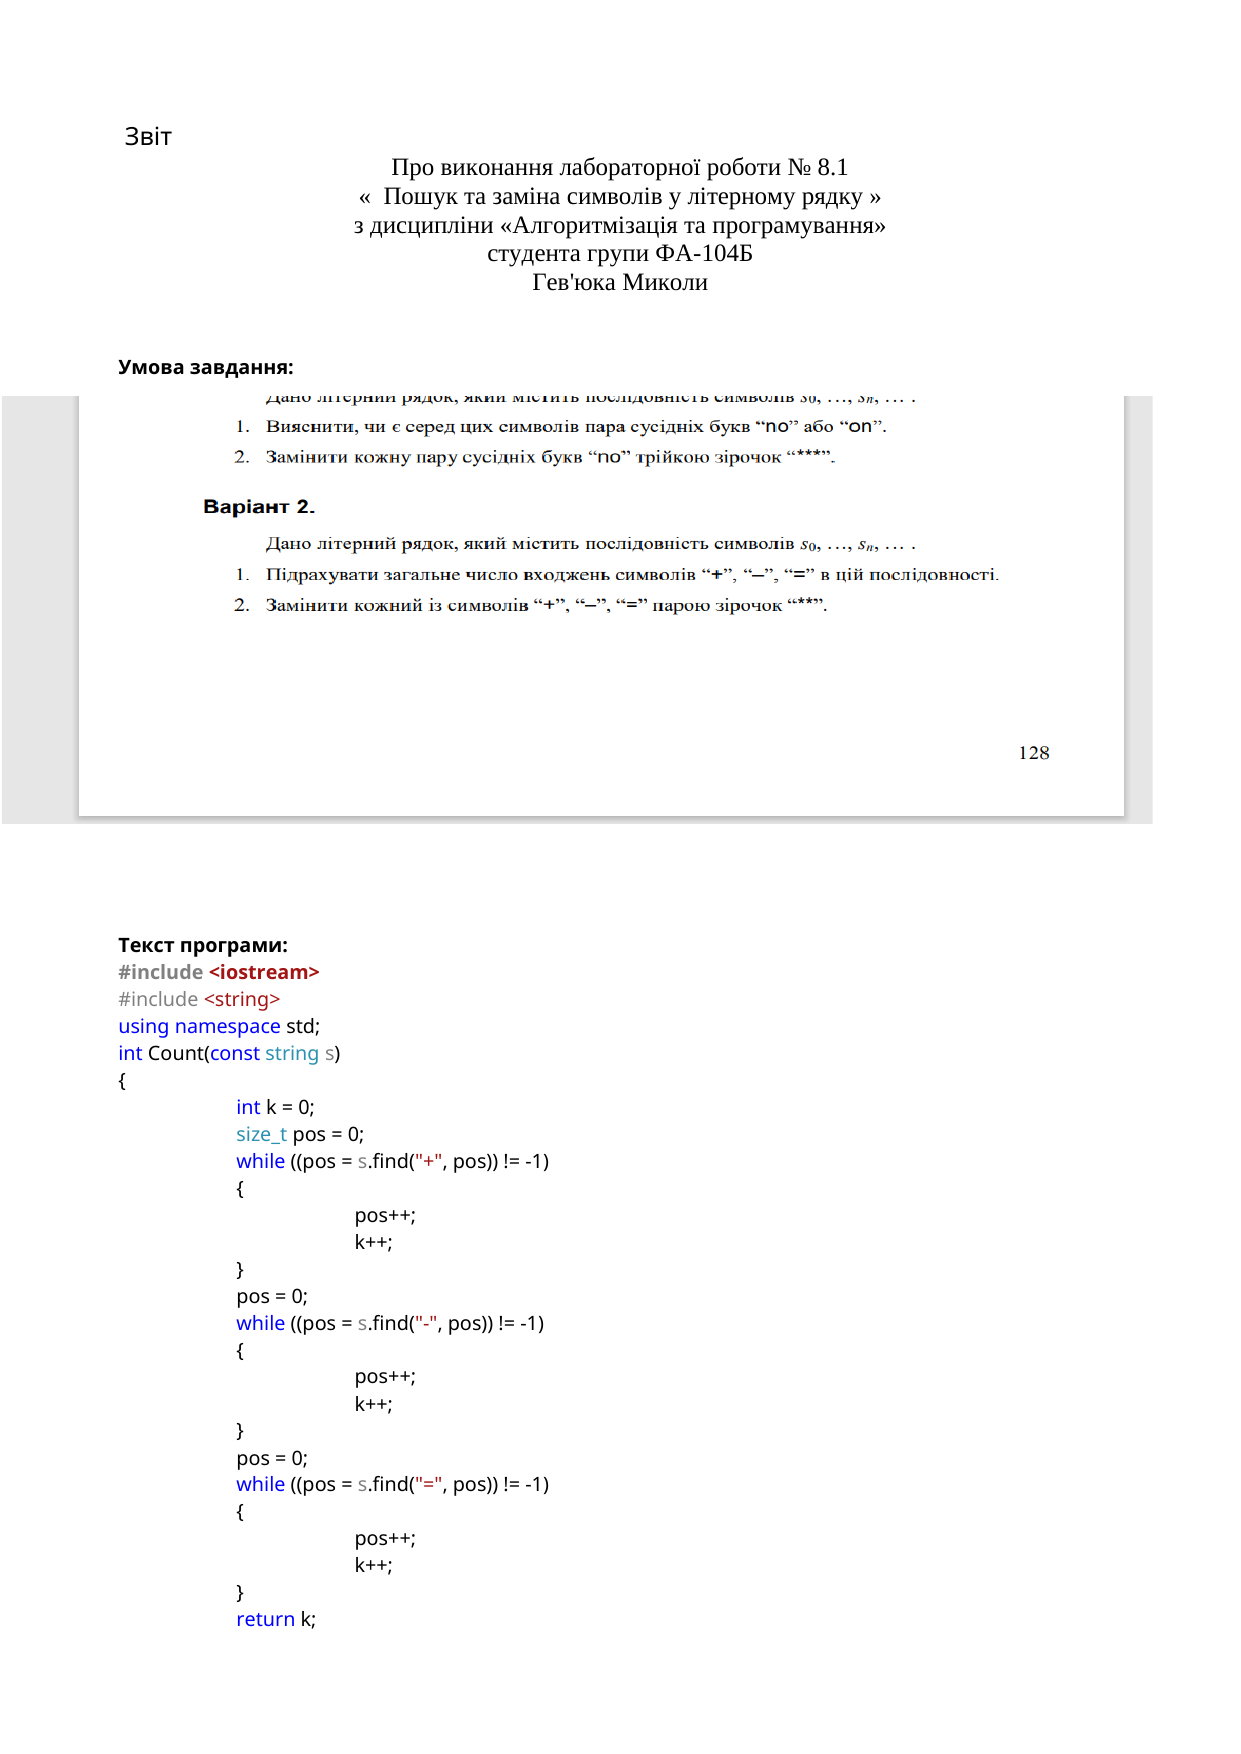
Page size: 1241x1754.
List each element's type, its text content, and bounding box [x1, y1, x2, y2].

text pos = 0; [118, 1282, 1122, 1309]
text з дисципліни «Алгоритмізація та програмування» [118, 210, 1122, 238]
text { [118, 1174, 1122, 1201]
text Звіт [118, 118, 1122, 152]
picture [1, 396, 1153, 824]
text pos++; [118, 1525, 1122, 1552]
text pos++; [118, 1363, 1122, 1390]
text using namespace std; [118, 1012, 1122, 1039]
text size_t pos = 0; [118, 1120, 1122, 1147]
text pos = 0; [118, 1444, 1122, 1471]
text return k; [118, 1606, 1122, 1633]
text int k = 0; [118, 1093, 1122, 1120]
text } [118, 1579, 1122, 1606]
text while ((pos = s.find("+", pos)) != -1) [118, 1147, 1122, 1174]
text Текст програми: [118, 931, 1122, 958]
text { [118, 1066, 1122, 1093]
text k++; [118, 1552, 1122, 1579]
text } [118, 1417, 1122, 1444]
text #include <string> [118, 985, 1122, 1012]
text Про виконання лабораторної роботи № 8.1 [118, 152, 1122, 181]
text Умова завдання: [118, 353, 1122, 380]
text while ((pos = s.find("=", pos)) != -1) [118, 1471, 1122, 1498]
text #include <iostream> [118, 958, 1122, 985]
text студента групи ФА-104Б [118, 238, 1122, 267]
text k++; [118, 1390, 1122, 1417]
text « Пошук та заміна символів у літерному рядку » [118, 181, 1122, 210]
text int Count(const string s) [118, 1039, 1122, 1066]
text { [118, 1336, 1122, 1363]
text while ((pos = s.find("-", pos)) != -1) [118, 1309, 1122, 1336]
text k++; [118, 1228, 1122, 1255]
text Гев'юка Миколи [118, 267, 1122, 296]
text pos++; [118, 1201, 1122, 1228]
text } [118, 1255, 1122, 1282]
text { [118, 1498, 1122, 1525]
